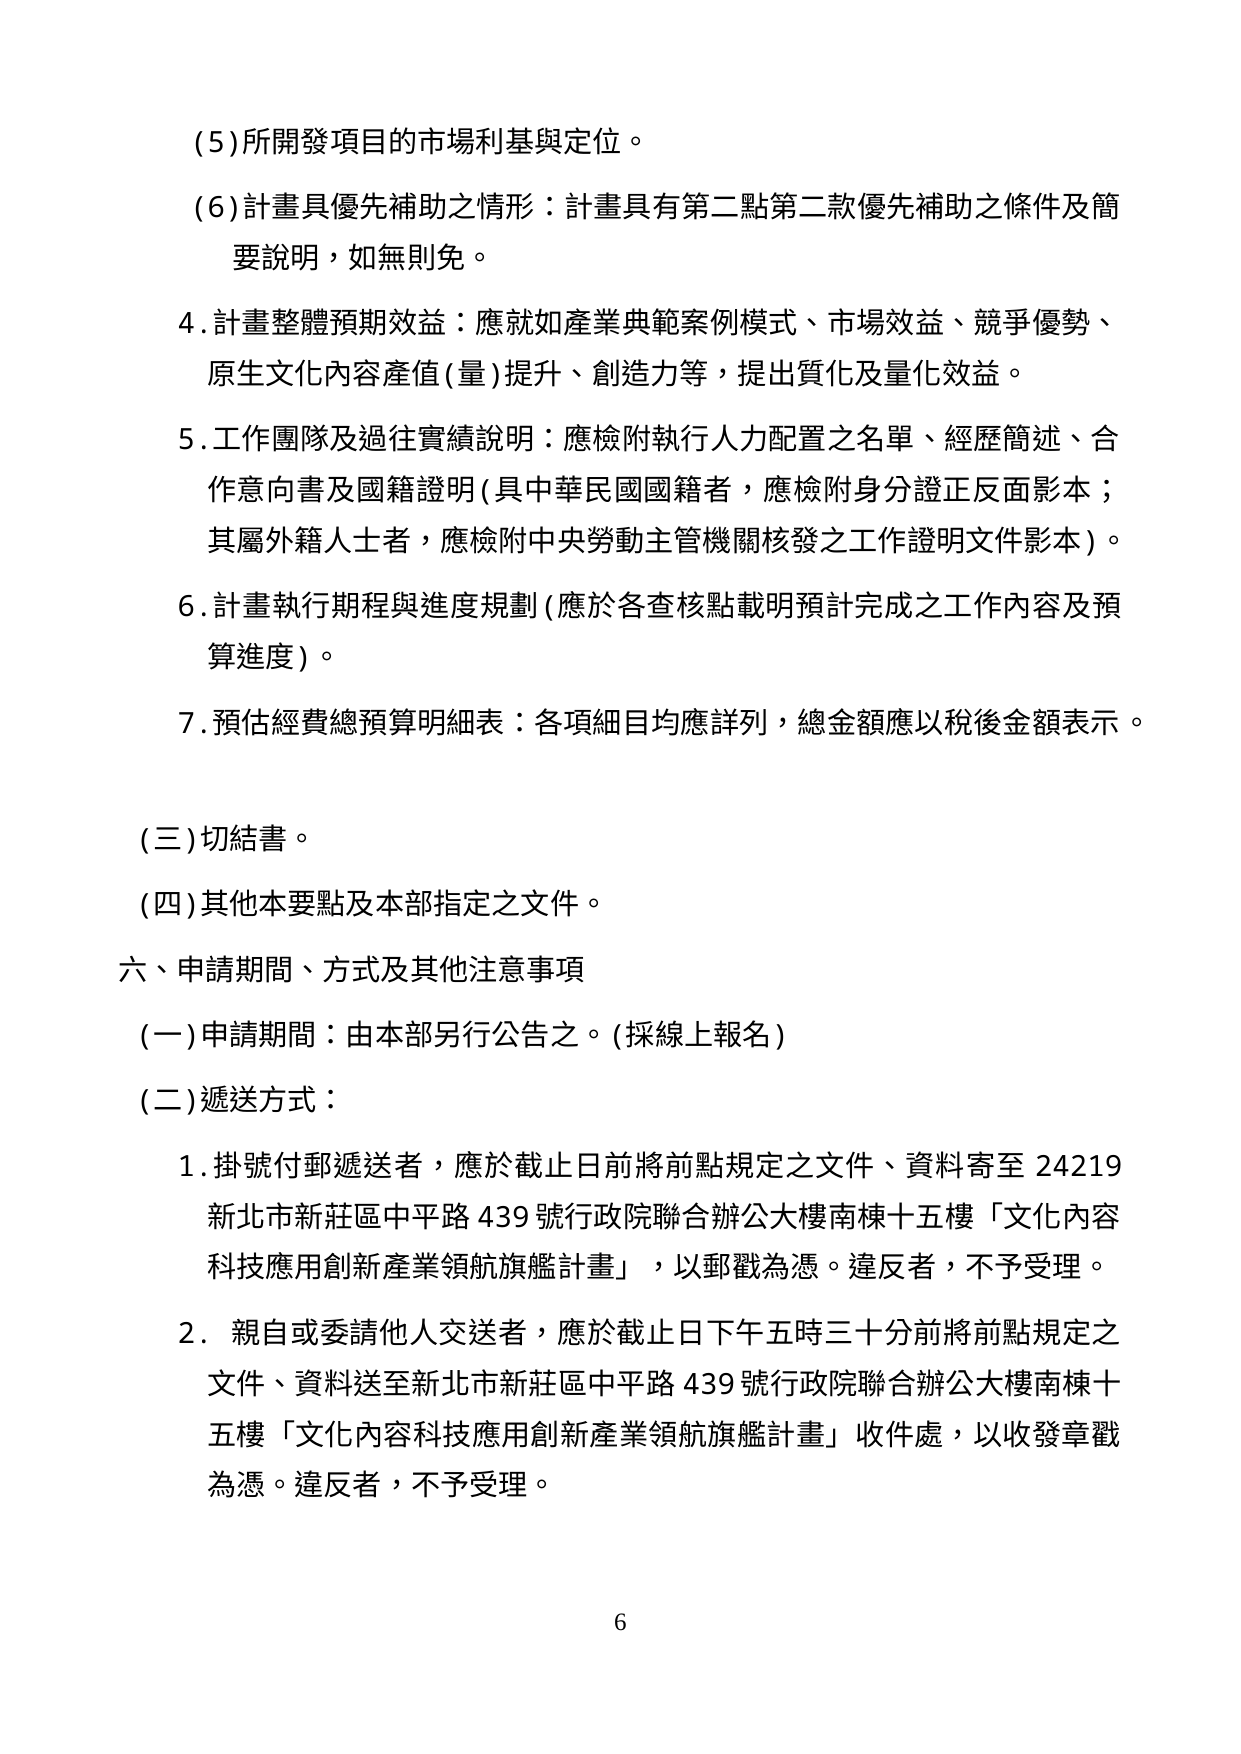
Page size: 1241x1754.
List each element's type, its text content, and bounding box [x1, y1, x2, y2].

text 2. 親自或委請他人交送者，應於截止日下午五時三十分前將前點規定之文件、資料送至新北市新莊區中平路439號行政院聯合辦公大樓南棟十五樓「文化內容科技應用創新產業領航旗艦計畫」收件處，以收發章戳為憑。違反者，不予受理。 [177, 1309, 1122, 1504]
text 6.計畫執行期程與進度規劃(應於各查核點載明預計完成之工作內容及預算進度)。 [177, 583, 1122, 676]
text (5)所開發項目的市場利基與定位。 [190, 118, 1122, 161]
text (6)計畫具優先補助之情形：計畫具有第二點第二款優先補助之條件及簡要說明，如無則免。 [190, 183, 1122, 277]
text 5.工作團隊及過往實績說明：應檢附執行人力配置之名單、經歷簡述、合作意向書及國籍證明(具中華民國國籍者，應檢附身分證正反面影本；其屬外籍人士者，應檢附中央勞動主管機關核發之工作證明文件影本)。 [177, 416, 1122, 560]
text 4.計畫整體預期效益：應就如產業典範案例模式、市場效益、競爭優勢、原生文化內容產值(量)提升、創造力等，提出質化及量化效益。 [177, 300, 1122, 393]
text 1.掛號付郵遞送者，應於截止日前將前點規定之文件、資料寄至24219新北市新莊區中平路439號行政院聯合辦公大樓南棟十五樓「文化內容科技應用創新產業領航旗艦計畫」，以郵戳為憑。違反者，不予受理。 [177, 1142, 1122, 1286]
text (四)其他本要點及本部指定之文件。 [118, 881, 1122, 923]
text 六、申請期間、方式及其他注意事項 [118, 946, 1122, 988]
text (二)遞送方式： [118, 1077, 1122, 1119]
text 7.預估經費總預算明細表：各項細目均應詳列，總金額應以稅後金額表示。 [177, 699, 1122, 792]
text (三)切結書。 [118, 815, 1122, 858]
text (一)申請期間：由本部另行公告之。(採線上報名) [118, 1012, 1122, 1054]
